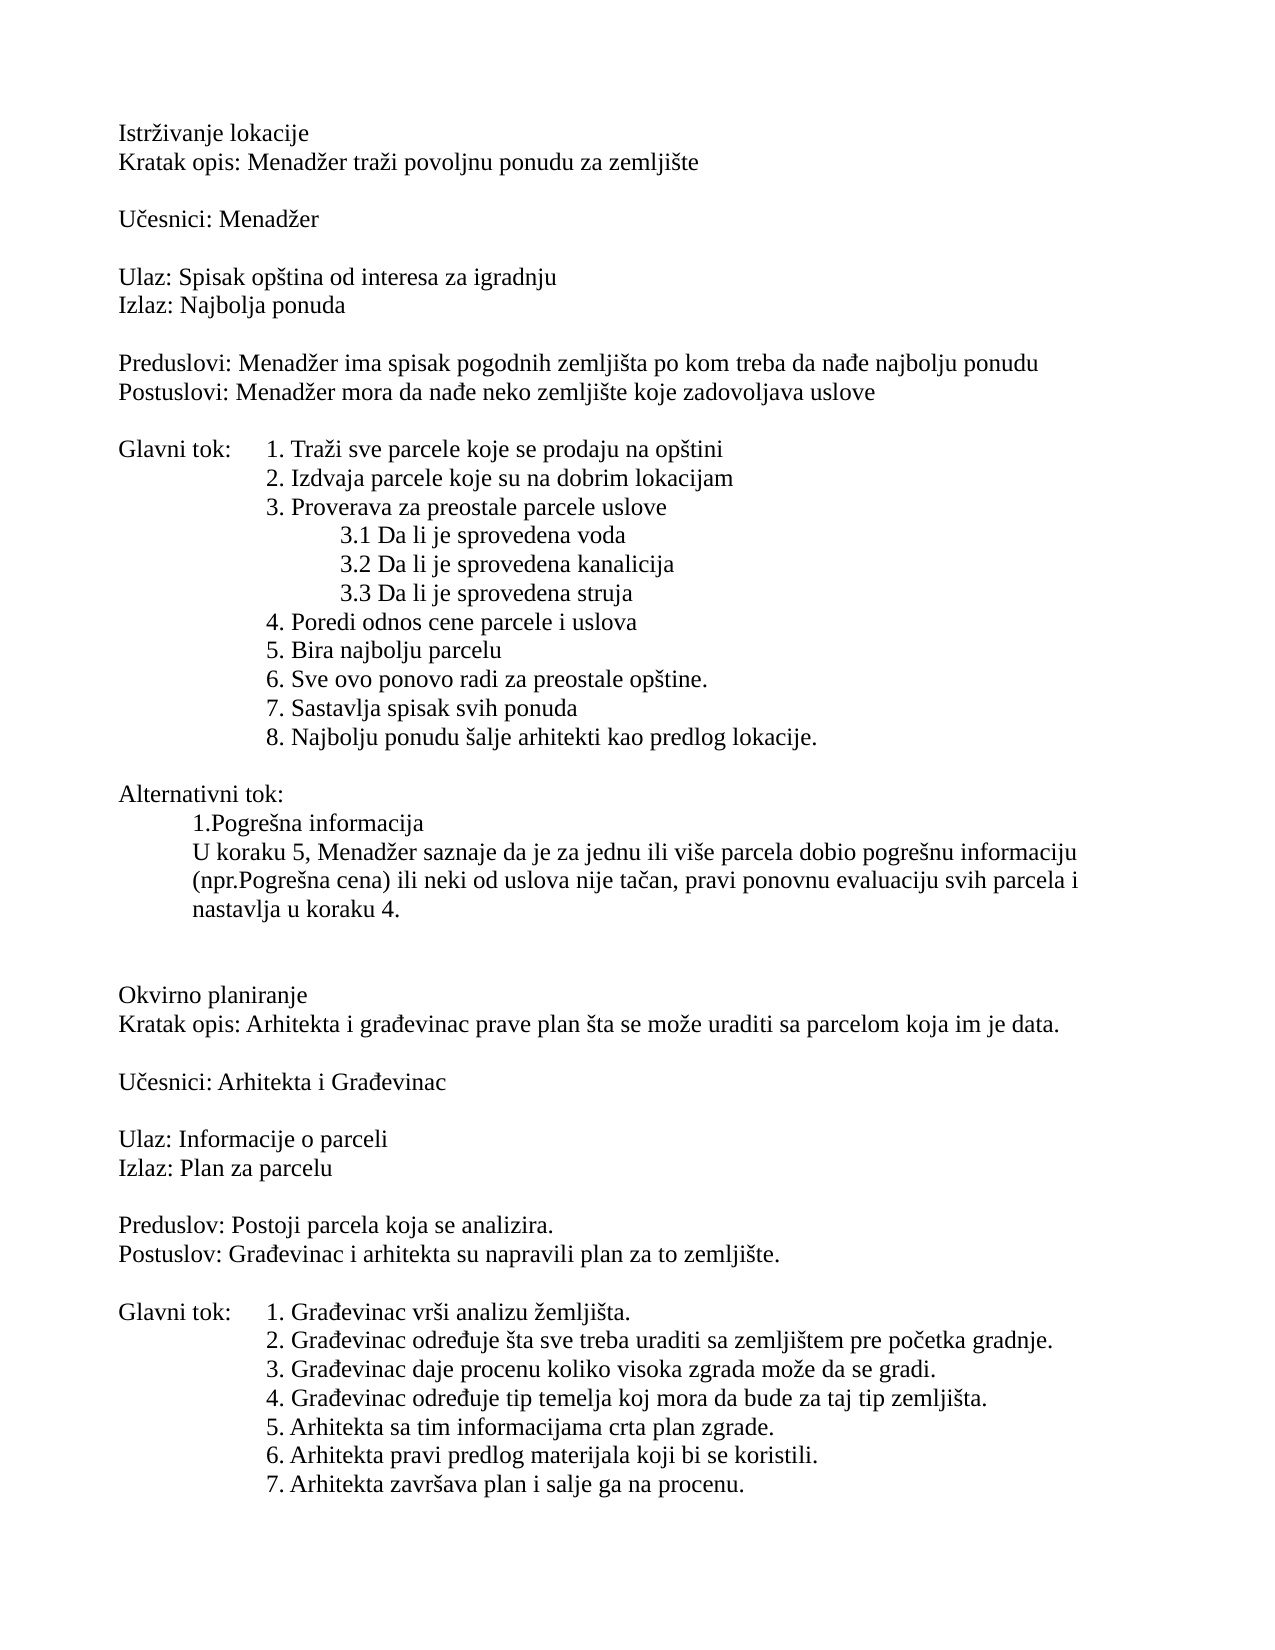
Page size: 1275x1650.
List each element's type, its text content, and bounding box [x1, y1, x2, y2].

text Okvirno planiranje [118, 981, 1157, 1009]
text 3.1 Da li je sprovedena voda [118, 521, 1157, 549]
text Ulaz: Informacije o parceli [118, 1124, 1157, 1153]
text 1.Pogrešna informacija [118, 808, 1157, 837]
text 3.2 Da li je sprovedena kanalicija [118, 549, 1157, 578]
text 4. Građevinac određuje tip temelja koj mora da bude za taj tip zemljišta. [118, 1383, 1157, 1412]
text Istrživanje lokacije [118, 118, 1157, 147]
text Učesnici: Arhitekta i Građevinac [118, 1067, 1157, 1096]
text Ulaz: Spisak opština od interesa za igradnju [118, 262, 1157, 291]
text 7. Sastavlja spisak svih ponuda 8. Najbolju ponudu šalje arhitekti kao predlog lokacije. [118, 693, 1157, 751]
text 3. Proverava za preostale parcele uslove [118, 492, 1157, 521]
text Postuslov: Građevinac i arhitekta su napravili plan za to zemljište. [118, 1239, 1157, 1268]
text Alternativni tok: [118, 779, 1157, 808]
text Izlaz: Plan za parcelu [118, 1153, 1157, 1182]
text Učesnici: Menadžer [118, 204, 1157, 233]
text 4. Poredi odnos cene parcele i uslova [118, 607, 1157, 636]
text Glavni tok: 1. Građevinac vrši analizu žemljišta. [118, 1297, 1157, 1326]
text Izlaz: Najbolja ponuda [118, 291, 1157, 319]
text 5. Arhitekta sa tim informacijama crta plan zgrade. 6. Arhitekta pravi predlog materijala koji bi se koristili. 7. Arhitekta završava plan i salje ga na procenu. [118, 1412, 1157, 1498]
text 6. Sve ovo ponovo radi za preostale opštine. [118, 664, 1157, 693]
text 3.3 Da li je sprovedena struja [118, 578, 1157, 607]
text 2. Izdvaja parcele koje su na dobrim lokacijam [118, 463, 1157, 492]
text 2. Građevinac određuje šta sve treba uraditi sa zemljištem pre početka gradnje. [118, 1326, 1157, 1354]
text Postuslovi: Menadžer mora da nađe neko zemljište koje zadovoljava uslove [118, 377, 1157, 406]
text Kratak opis: Arhitekta i građevinac prave plan šta se može uraditi sa parcelom koja im je data. [118, 1009, 1157, 1038]
text Preduslovi: Menadžer ima spisak pogodnih zemljišta po kom treba da nađe najbolju ponudu [118, 348, 1157, 377]
text Kratak opis: Menadžer traži povoljnu ponudu za zemljište [118, 147, 1157, 176]
text 5. Bira najbolju parcelu [118, 636, 1157, 664]
text U koraku 5, Menadžer saznaje da je za jednu ili više parcela dobio pogrešnu informaciju (npr.Pogrešna cena) ili neki od uslova nije tačan, pravi ponovnu evaluaciju svih parcela i nastavlja u koraku 4. [192, 837, 1157, 923]
text Preduslov: Postoji parcela koja se analizira. [118, 1182, 1157, 1239]
text Glavni tok: 1. Traži sve parcele koje se prodaju na opštini [118, 434, 1157, 463]
text 3. Građevinac daje procenu koliko visoka zgrada može da se gradi. [118, 1354, 1157, 1383]
